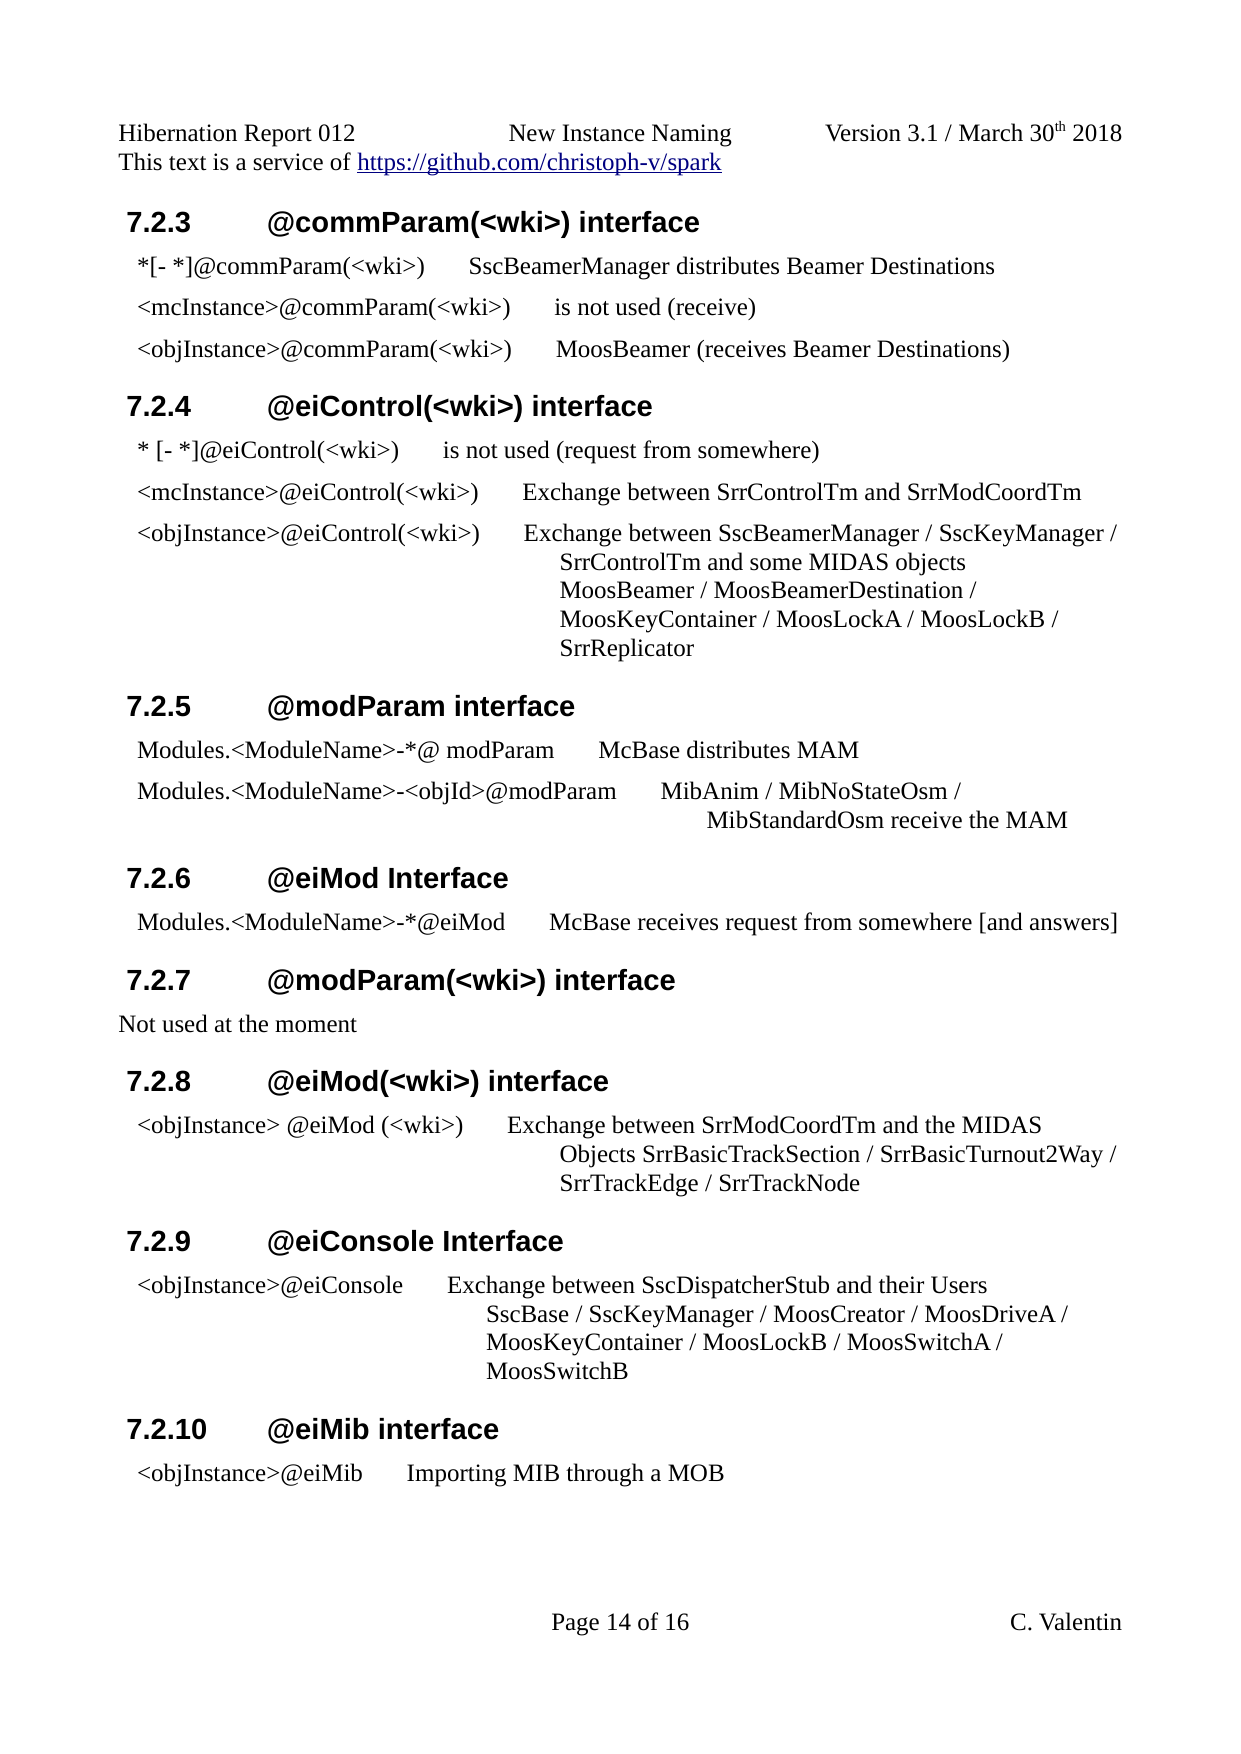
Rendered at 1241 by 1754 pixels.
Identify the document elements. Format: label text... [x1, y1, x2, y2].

text * [- *]@eiControl(<wki>) is not used (request from somewhere) [118, 436, 1122, 464]
subtitle @eiMod Interface [118, 861, 1122, 894]
subtitle @eiControl(<wki>) interface [118, 389, 1122, 423]
subtitle @eiConsole Interface [118, 1224, 1122, 1257]
subtitle @modParam interface [118, 689, 1122, 722]
text <mcInstance>@eiControl(<wki>) Exchange between SrrControlTm and SrrModCoordTm [118, 477, 1122, 506]
text Modules.<ModuleName>-*@eiMod McBase receives request from somewhere [and answers] [118, 907, 1122, 936]
subtitle @commParam(<wki>) interface [118, 205, 1122, 239]
text Modules.<ModuleName>-<objId>@modParam MibAnim / MibNoStateOsm / MibStandardOsm receive the MAM [118, 776, 1122, 834]
subtitle @eiMod(<wki>) interface [118, 1064, 1122, 1098]
text <mcInstance>@commParam(<wki>) is not used (receive) [118, 292, 1122, 321]
text <objInstance>@commParam(<wki>) MoosBeamer (receives Beamer Destinations) [118, 334, 1122, 362]
text Modules.<ModuleName>-*@ modParam McBase distributes MAM [118, 735, 1122, 764]
subtitle @modParam(<wki>) interface [118, 963, 1122, 996]
text <objInstance>@eiControl(<wki>) Exchange between SscBeamerManager / SscKeyManager / SrrControlTm and some MIDAS objects MoosBeamer / MoosBeamerDestination / MoosKeyContainer / MoosLockA / MoosLockB / SrrReplicator [118, 518, 1122, 662]
subtitle @eiMib interface [118, 1412, 1122, 1446]
text *[- *]@commParam(<wki>) SscBeamerManager distributes Beamer Destinations [118, 251, 1122, 280]
text Not used at the moment [118, 1009, 1122, 1037]
text <objInstance> @eiMod (<wki>) Exchange between SrrModCoordTm and the MIDAS Objects SrrBasicTrackSection / SrrBasicTurnout2Way / SrrTrackEdge / SrrTrackNode [118, 1111, 1122, 1197]
text <objInstance>@eiMib Importing MIB through a MOB [118, 1458, 1122, 1487]
text <objInstance>@eiConsole Exchange between SscDispatcherStub and their Users SscBase / SscKeyManager / MoosCreator / MoosDriveA / MoosKeyContainer / MoosLockB / MoosSwitchA / MoosSwitchB [118, 1270, 1122, 1385]
